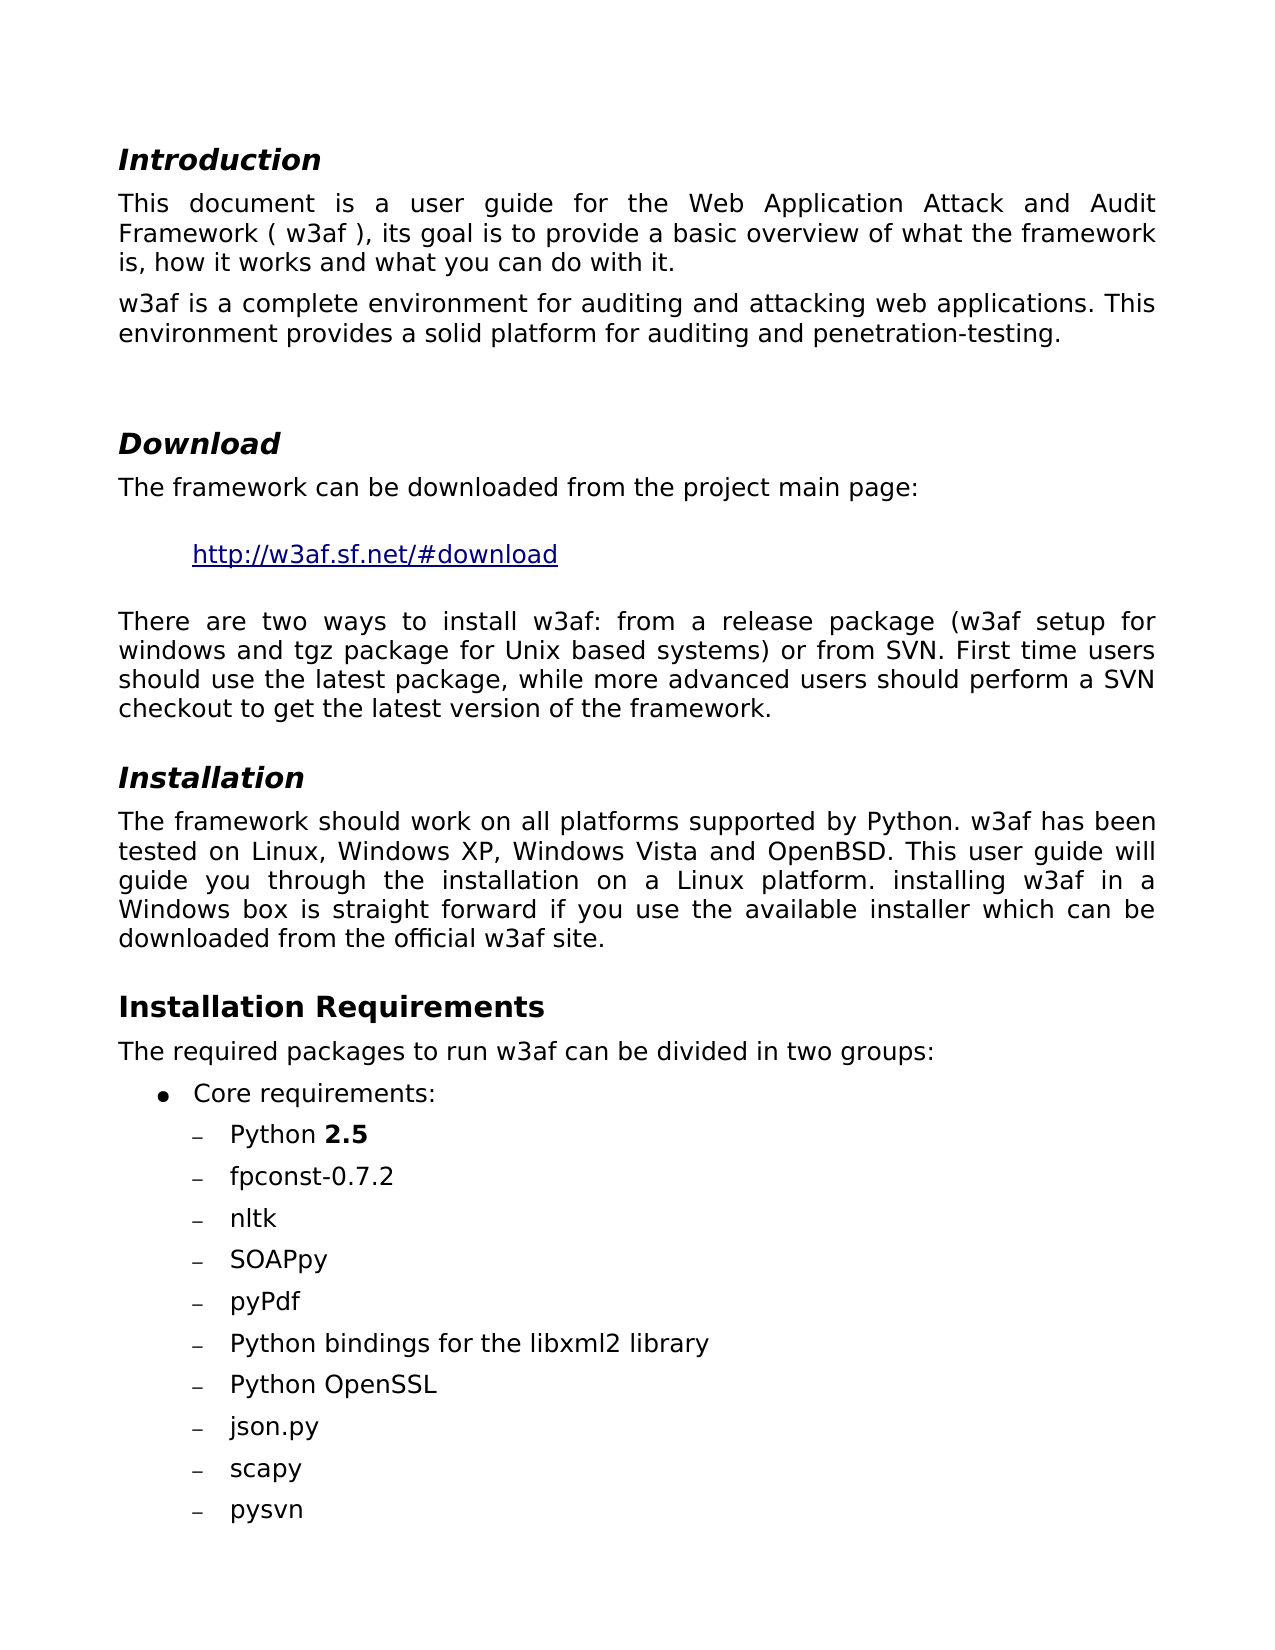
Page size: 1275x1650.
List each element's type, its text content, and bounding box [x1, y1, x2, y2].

text The required packages to run w3af can be divided in two groups: [118, 1037, 1157, 1066]
text The framework can be downloaded from the project main page: [118, 473, 1157, 503]
list pysvn [192, 1496, 1157, 1525]
list Core requirements: [156, 1079, 1157, 1108]
subtitle Download [118, 427, 1157, 461]
list Python 2.5 [192, 1121, 1157, 1150]
text There are two ways to install w3af: from a release package (w3af setup for windows and tgz package for Unix based systems) or from SVN. First time users should use the latest package, while more advanced users should perform a SVN checkout to get the latest version of the framework. [118, 607, 1157, 723]
subtitle Introduction [118, 143, 1157, 177]
list pyPdf [192, 1287, 1157, 1316]
text http://w3af.sf.net/#download [192, 540, 1157, 569]
list json.py [192, 1412, 1157, 1441]
text w3af is a complete environment for auditing and attacking web applications. This environment provides a solid platform for auditing and penetration-testing. [118, 289, 1157, 348]
list scapy [192, 1454, 1157, 1483]
list SOAPpy [192, 1246, 1157, 1275]
list Python bindings for the libxml2 library [192, 1329, 1157, 1358]
text The framework should work on all platforms supported by Python. w3af has been tested on Linux, Windows XP, Windows Vista and OpenBSD. This user guide will guide you through the installation on a Linux platform. installing w3af in a Windows box is straight forward if you use the available installer which can be downloaded from the official w3af site. [118, 807, 1157, 953]
list fpconst-0.7.2 [192, 1162, 1157, 1191]
list Python OpenSSL [192, 1371, 1157, 1400]
text This document is a user guide for the Web Application Attack and Audit Framework ( w3af ), its goal is to provide a basic overview of what the framework is, how it works and what you can do with it. [118, 189, 1157, 277]
subtitle Installation Requirements [118, 991, 1157, 1025]
